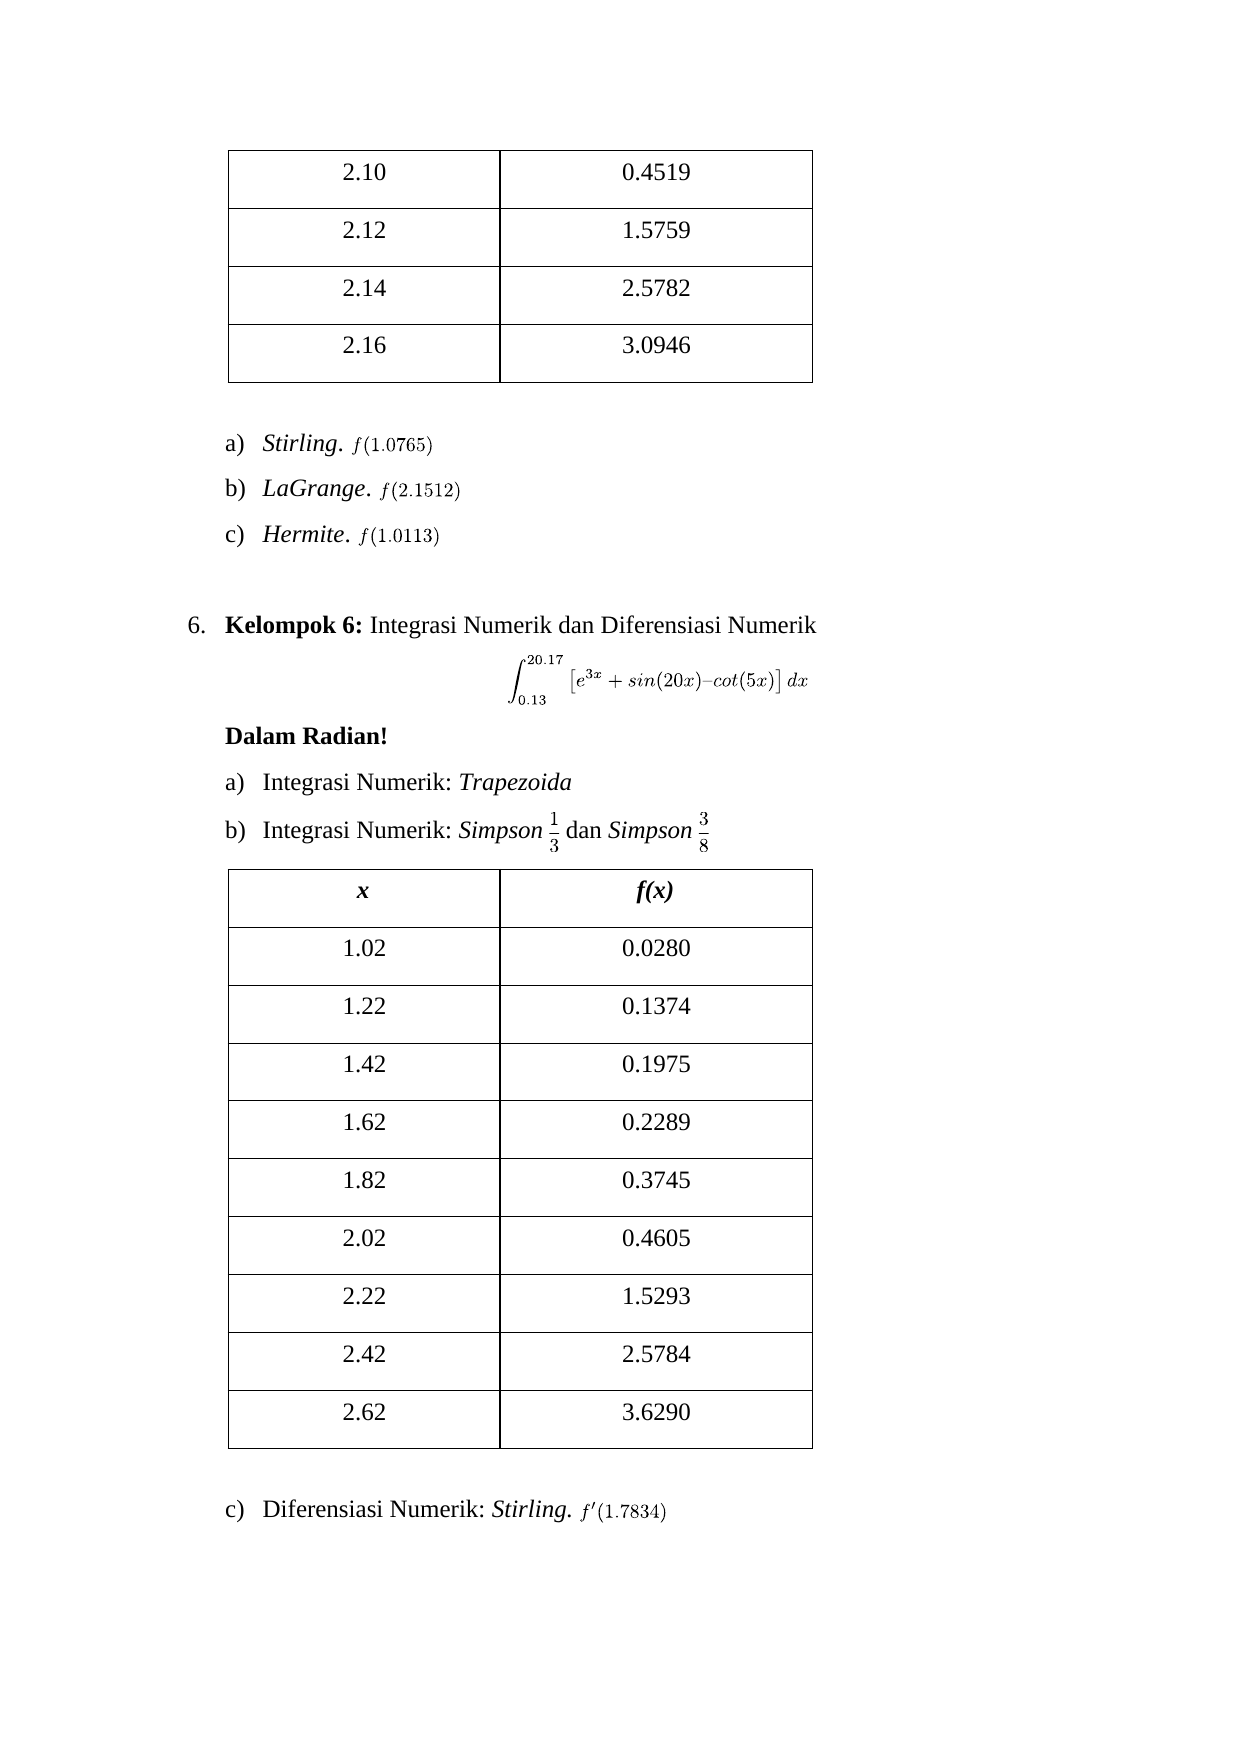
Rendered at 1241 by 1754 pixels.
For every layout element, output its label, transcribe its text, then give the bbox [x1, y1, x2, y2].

table_cell 1.22 [229, 986, 499, 1042]
table_cell 2.10 [229, 151, 499, 208]
table_cell 0.3745 [501, 1159, 812, 1216]
list Integrasi Numerik: Simpson dan Simpson [225, 812, 1091, 852]
list Kelompok 6: Integrasi Numerik dan Diferensiasi Numerik [187, 610, 1091, 638]
list Integrasi Numerik: Trapezoida [225, 767, 1091, 795]
table_cell 3.6290 [501, 1391, 812, 1448]
table_cell 1.5759 [501, 209, 812, 266]
list LaGrange. [225, 473, 1091, 502]
table_cell 0.4519 [501, 151, 812, 208]
table_header f(x) [501, 870, 812, 927]
table_cell 0.0280 [501, 928, 812, 984]
table_cell 2.12 [229, 209, 499, 266]
table_cell 1.82 [229, 1159, 499, 1216]
table_cell 0.2289 [501, 1101, 812, 1158]
table_cell 0.1374 [501, 986, 812, 1042]
table_cell 2.62 [229, 1391, 499, 1448]
table_cell 1.02 [229, 928, 499, 984]
table_cell 0.1975 [501, 1044, 812, 1100]
table_cell 2.22 [229, 1275, 499, 1332]
table_cell 2.02 [229, 1217, 499, 1274]
table_cell 2.5782 [501, 267, 812, 324]
list Hermite. [225, 519, 1091, 548]
table_cell 0.4605 [501, 1217, 812, 1274]
table_cell 1.62 [229, 1101, 499, 1158]
table_cell 2.14 [229, 267, 499, 324]
table_cell 2.5784 [501, 1333, 812, 1390]
list Stirling. [225, 428, 1091, 457]
table_cell 2.16 [229, 325, 499, 382]
list Diferensiasi Numerik: Stirling. [225, 1494, 1091, 1523]
table_cell 3.0946 [501, 325, 812, 382]
table_cell 2.42 [229, 1333, 499, 1390]
table_cell 1.5293 [501, 1275, 812, 1332]
table_cell 1.42 [229, 1044, 499, 1100]
list Dalam Radian! [187, 721, 1091, 750]
table_header x [229, 870, 499, 927]
